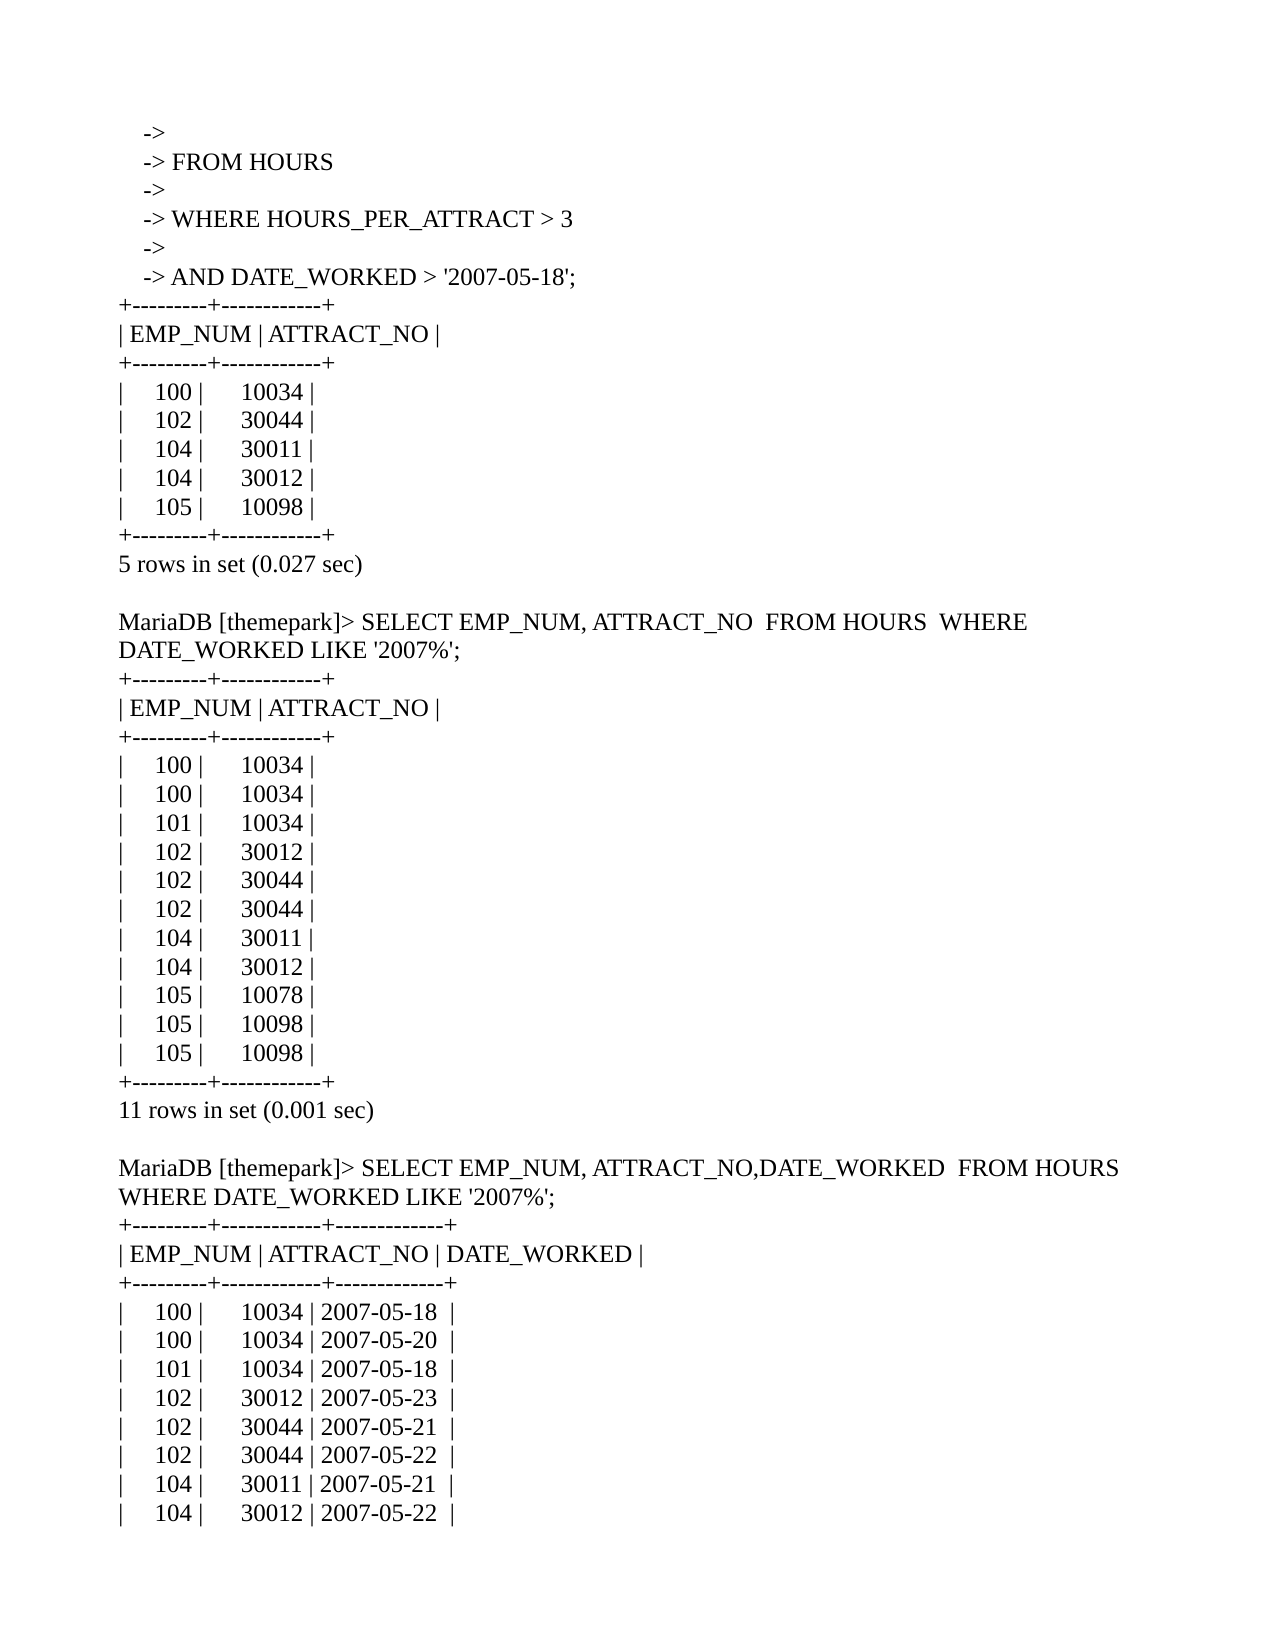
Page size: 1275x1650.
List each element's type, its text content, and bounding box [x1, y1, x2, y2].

text -> WHERE HOURS_PER_ATTRACT > 3 [118, 204, 1157, 233]
text +---------+------------+ [118, 722, 1157, 751]
text | 105 | 10098 | [118, 1009, 1157, 1038]
text -> AND DATE_WORKED > '2007-05-18'; [118, 262, 1157, 291]
text | 102 | 30012 | [118, 837, 1157, 866]
text | 104 | 30011 | [118, 923, 1157, 952]
text | 101 | 10034 | 2007-05-18 | [118, 1354, 1157, 1383]
text -> [118, 118, 1157, 147]
text | EMP_NUM | ATTRACT_NO | [118, 319, 1157, 348]
text -> [118, 176, 1157, 204]
text | 100 | 10034 | [118, 377, 1157, 406]
text +---------+------------+ [118, 348, 1157, 377]
text | 100 | 10034 | 2007-05-20 | [118, 1326, 1157, 1354]
text | 104 | 30012 | [118, 463, 1157, 492]
text | 105 | 10078 | [118, 981, 1157, 1009]
text | 102 | 30044 | [118, 866, 1157, 894]
text | 102 | 30044 | 2007-05-21 | [118, 1412, 1157, 1441]
text | 100 | 10034 | [118, 751, 1157, 779]
text | 104 | 30012 | 2007-05-22 | [118, 1498, 1157, 1527]
text -> FROM HOURS [118, 147, 1157, 176]
text | 102 | 30044 | [118, 894, 1157, 923]
text +---------+------------+-------------+ [118, 1268, 1157, 1297]
text | 104 | 30011 | [118, 434, 1157, 463]
text | 105 | 10098 | [118, 492, 1157, 521]
text +---------+------------+ [118, 1067, 1157, 1096]
text +---------+------------+ [118, 291, 1157, 319]
text MariaDB [themepark]> SELECT EMP_NUM, ATTRACT_NO,DATE_WORKED FROM HOURS WHERE DATE_WORKED LIKE '2007%'; [118, 1153, 1157, 1211]
text +---------+------------+ [118, 664, 1157, 693]
text | 102 | 30044 | [118, 406, 1157, 434]
text | 100 | 10034 | 2007-05-18 | [118, 1297, 1157, 1326]
text | 101 | 10034 | [118, 808, 1157, 837]
text +---------+------------+-------------+ [118, 1211, 1157, 1239]
text | 104 | 30011 | 2007-05-21 | [118, 1469, 1157, 1498]
text -> [118, 233, 1157, 262]
text | 105 | 10098 | [118, 1038, 1157, 1067]
text | 100 | 10034 | [118, 779, 1157, 808]
text | 104 | 30012 | [118, 952, 1157, 981]
text 5 rows in set (0.027 sec) [118, 549, 1157, 578]
text | 102 | 30044 | 2007-05-22 | [118, 1441, 1157, 1469]
text 11 rows in set (0.001 sec) [118, 1096, 1157, 1124]
text | 102 | 30012 | 2007-05-23 | [118, 1383, 1157, 1412]
text | EMP_NUM | ATTRACT_NO | DATE_WORKED | [118, 1239, 1157, 1268]
text | EMP_NUM | ATTRACT_NO | [118, 693, 1157, 722]
text MariaDB [themepark]> SELECT EMP_NUM, ATTRACT_NO FROM HOURS WHERE DATE_WORKED LIKE '2007%'; [118, 607, 1157, 664]
text +---------+------------+ [118, 521, 1157, 549]
